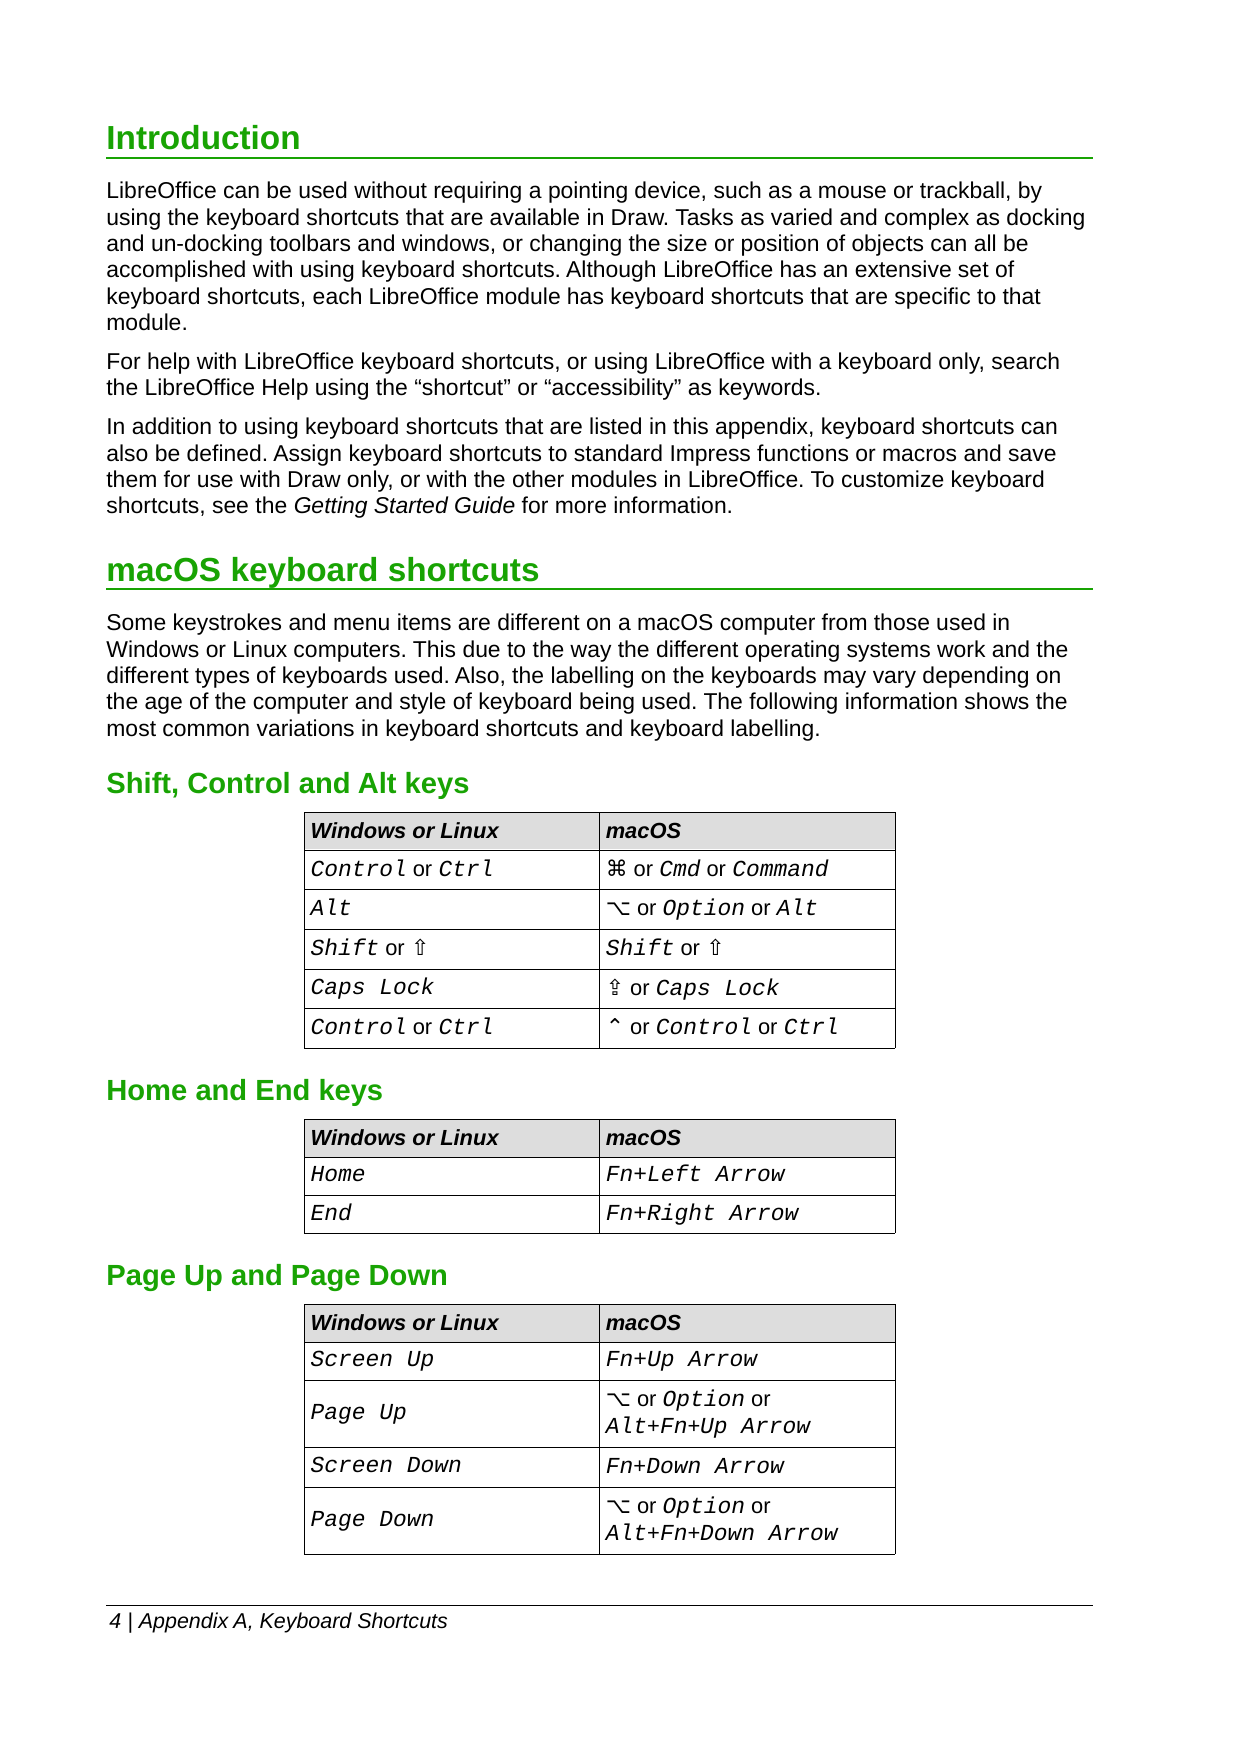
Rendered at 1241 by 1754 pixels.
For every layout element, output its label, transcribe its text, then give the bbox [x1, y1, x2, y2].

table_cell Screen Up [305, 1343, 599, 1380]
table_cell ⌥ or Option or Alt+Fn+Down Arrow [600, 1488, 895, 1554]
table_header Windows or Linux [305, 813, 599, 849]
table_header macOS [600, 1120, 895, 1157]
table_cell End [305, 1196, 599, 1233]
table_cell Page Down [305, 1488, 599, 1554]
subtitle Page Up and Page Down [106, 1258, 1093, 1292]
table_cell Caps Lock [305, 970, 599, 1008]
table_header macOS [600, 813, 895, 849]
table_cell Shift or ⇧ [305, 930, 599, 968]
table_cell Fn+Right Arrow [600, 1196, 895, 1233]
subtitle Introduction [106, 118, 1093, 157]
table_cell Home [305, 1158, 599, 1195]
table_cell Fn+Down Arrow [600, 1448, 895, 1487]
subtitle macOS keyboard shortcuts [106, 550, 1093, 588]
text LibreOffice can be used without requiring a pointing device, such as a mouse or trackball, by using the keyboard shortcuts that are available in Draw. Tasks as varied and complex as docking and un-docking toolbars and windows, or changing the size or position of objects can all be accomplished with using keyboard shortcuts. Although LibreOffice has an extensive set of keyboard shortcuts, each LibreOffice module has keyboard shortcuts that are specific to that module. [106, 177, 1093, 336]
table_cell Page Up [305, 1381, 599, 1447]
text Some keystrokes and menu items are different on a macOS computer from those used in Windows or Linux computers. This due to the way the different operating systems work and the different types of keyboards used. Also, the labelling on the keyboards may vary depending on the age of the computer and style of keyboard being used. The following information shows the most common variations in keyboard shortcuts and keyboard labelling. [106, 609, 1093, 741]
table_header Windows or Linux [305, 1120, 599, 1157]
table_cell ⌘ or Cmd or Command [600, 851, 895, 889]
text In addition to using keyboard shortcuts that are listed in this appendix, keyboard shortcuts can also be defined. Assign keyboard shortcuts to standard Impress functions or macros and save them for use with Draw only, or with the other modules in LibreOffice. To customize keyboard shortcuts, see the Getting Started Guide for more information. [106, 413, 1093, 519]
table_cell ⇪ or Caps Lock [600, 970, 895, 1008]
table_cell Alt [305, 890, 599, 929]
subtitle Shift, Control and Alt keys [106, 766, 1093, 799]
subtitle Home and End keys [106, 1073, 1093, 1107]
table_header macOS [600, 1305, 895, 1342]
table_cell Shift or ⇧ [600, 930, 895, 968]
table_cell ⌃ or Control or Ctrl [600, 1009, 895, 1048]
table_header Windows or Linux [305, 1305, 599, 1342]
table_cell ⌥ or Option or Alt [600, 890, 895, 929]
table_cell Control or Ctrl [305, 851, 599, 889]
table_cell Fn+Up Arrow [600, 1343, 895, 1380]
text For help with LibreOffice keyboard shortcuts, or using LibreOffice with a keyboard only, search the LibreOffice Help using the “shortcut” or “accessibility” as keywords. [106, 348, 1093, 401]
table_cell Fn+Left Arrow [600, 1158, 895, 1195]
table_cell ⌥ or Option or Alt+Fn+Up Arrow [600, 1381, 895, 1447]
table_cell Control or Ctrl [305, 1009, 599, 1048]
table_cell Screen Down [305, 1448, 599, 1487]
